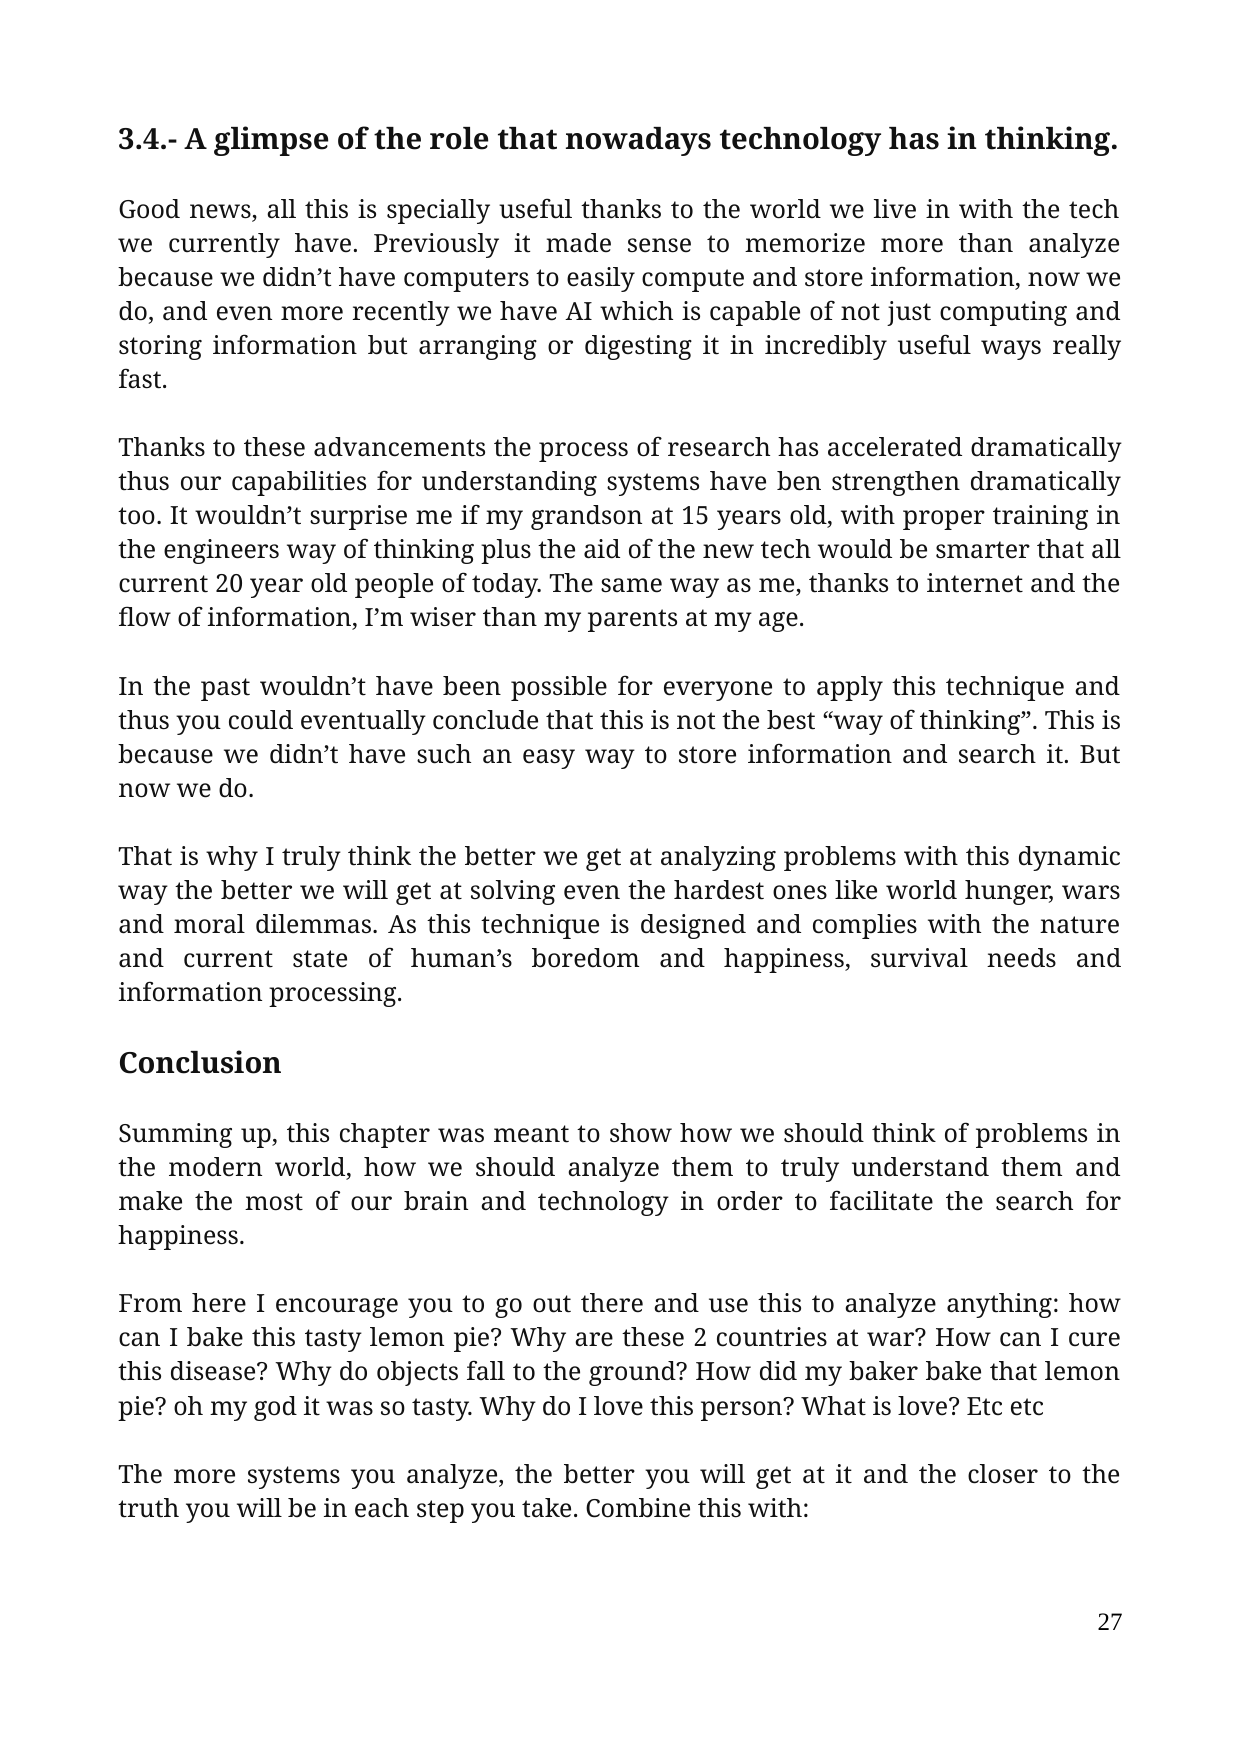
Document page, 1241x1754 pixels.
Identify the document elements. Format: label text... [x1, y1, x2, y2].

text That is why I truly think the better we get at analyzing problems with this dynamic way the better we will get at solving even the hardest ones like world hunger, wars and moral dilemmas. As this technique is designed and complies with the nature and current state of human’s boredom and happiness, survival needs and information processing. [118, 838, 1122, 1009]
text Summing up, this chapter was meant to show how we should think of problems in the modern world, how we should analyze them to truly understand them and make the most of our brain and technology in order to facilitate the search for happiness. [118, 1116, 1122, 1252]
text Thanks to these advancements the process of research has accelerated dramatically thus our capabilities for understanding systems have ben strengthen dramatically too. It wouldn’t surprise me if my grandson at 15 years old, with proper training in the engineers way of thinking plus the aid of the new tech would be smarter that all current 20 year old people of today. The same way as me, thanks to internet and the flow of information, I’m wiser than my parents at my age. [118, 430, 1122, 634]
text The more systems you analyze, the better you will get at it and the closer to the truth you will be in each step you take. Combine this with: [118, 1456, 1122, 1524]
text 3.4.- A glimpse of the role that nowadays technology has in thinking. [118, 118, 1122, 158]
text From here I encourage you to go out there and use this to analyze anything: how can I bake this tasty lemon pie? Why are these 2 countries at war? How can I cure this disease? Why do objects fall to the ground? How did my baker bake that lemon pie? oh my god it was so tasty. Why do I love this person? What is love? Etc etc [118, 1286, 1122, 1422]
text Good news, all this is specially useful thanks to the world we live in with the tech we currently have. Previously it made sense to memorize more than analyze because we didn’t have computers to easily compute and store information, now we do, and even more recently we have AI which is capable of not just computing and storing information but arranging or digesting it in incredibly useful ways really fast. [118, 191, 1122, 396]
text Conclusion [118, 1042, 1122, 1082]
text In the past wouldn’t have been possible for everyone to apply this technique and thus you could eventually conclude that this is not the best “way of thinking”. This is because we didn’t have such an easy way to store information and search it. But now we do. [118, 668, 1122, 804]
